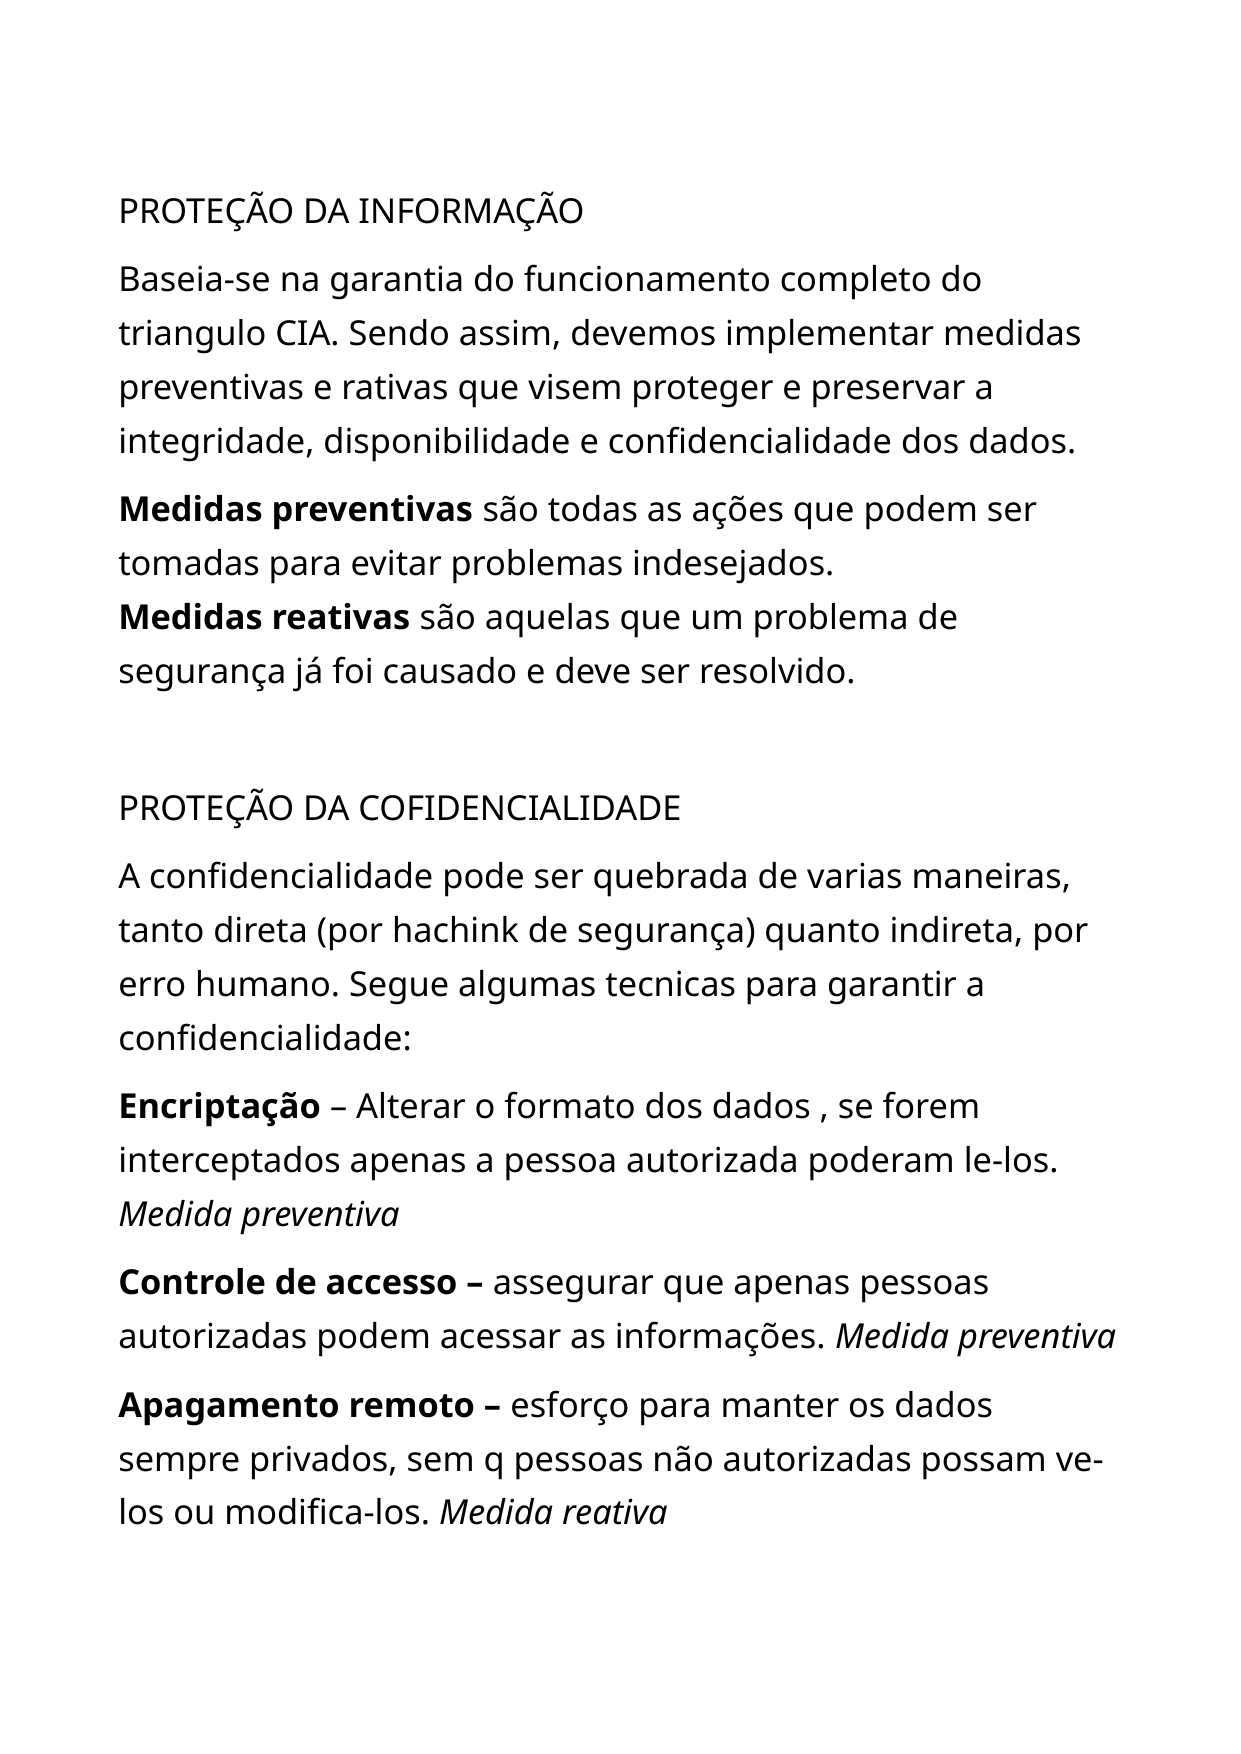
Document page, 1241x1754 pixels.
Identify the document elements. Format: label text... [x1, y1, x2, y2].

text Encriptação – Alterar o formato dos dados , se forem interceptados apenas a pessoa autorizada poderam le-los. Medida preventiva [118, 1082, 1122, 1236]
text Controle de accesso – assegurar que apenas pessoas autorizadas podem acessar as informações. Medida preventiva [118, 1258, 1122, 1359]
text Apagamento remoto – esforço para manter os dados sempre privados, sem q pessoas não autorizadas possam ve-los ou modifica-los. Medida reativa [118, 1380, 1122, 1535]
text PROTEÇÃO DA COFIDENCIALIDADE [118, 783, 1122, 830]
text PROTEÇÃO DA INFORMAÇÃO [118, 187, 1122, 233]
text Medidas preventivas são todas as ações que podem ser tomadas para evitar problemas indesejados. Medidas reativas são aquelas que um problema de segurança já foi causado e deve ser resolvido. [118, 485, 1122, 693]
text Baseia-se na garantia do funcionamento completo do triangulo CIA. Sendo assim, devemos implementar medidas preventivas e rativas que visem proteger e preservar a integridade, disponibilidade e confidencialidade dos dados. [118, 255, 1122, 463]
text A confidencialidade pode ser quebrada de varias maneiras, tanto direta (por hachink de segurança) quanto indireta, por erro humano. Segue algumas tecnicas para garantir a confidencialidade: [118, 852, 1122, 1060]
